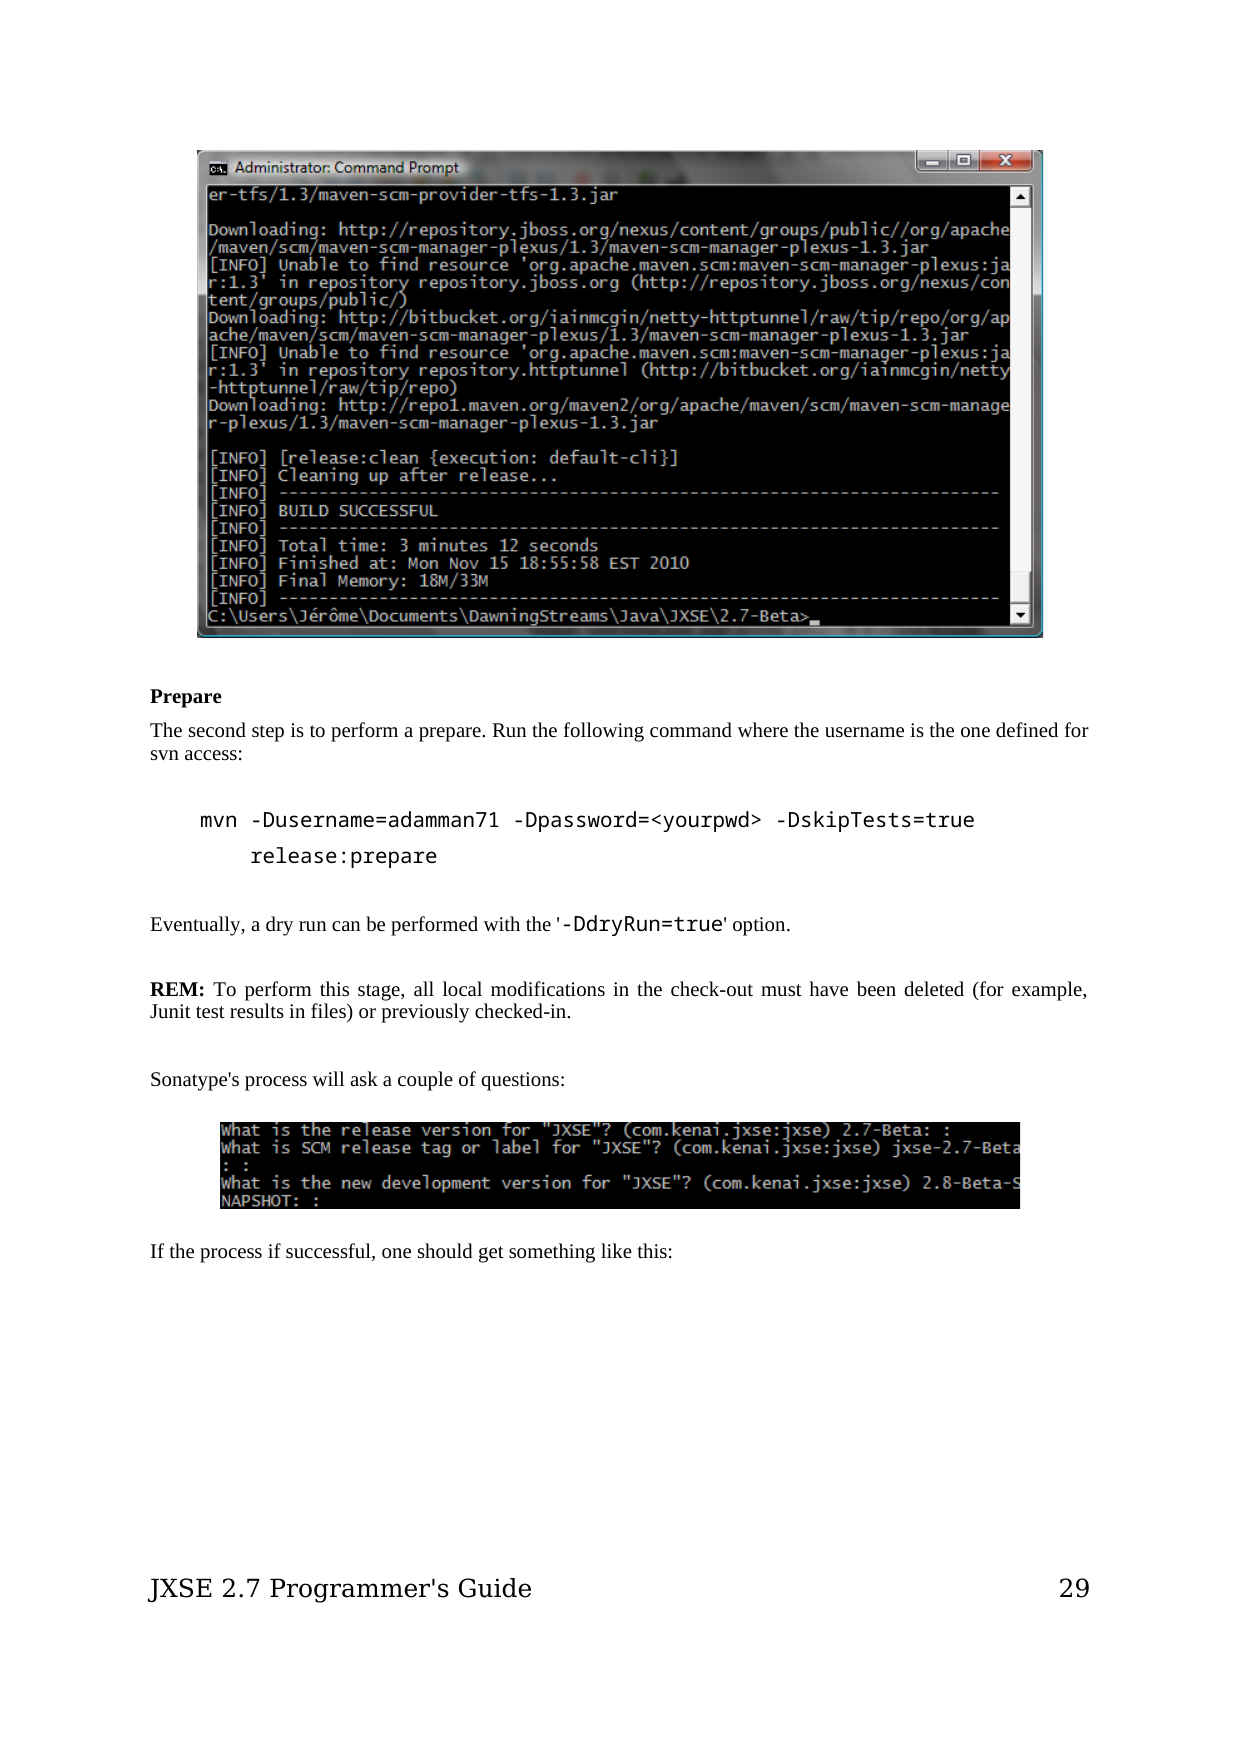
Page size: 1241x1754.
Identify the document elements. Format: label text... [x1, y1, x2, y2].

text mvn -Dusername=adamman71 -Dpassword=<yourpwd> -DskipTests=true [150, 805, 1090, 833]
text The second step is to perform a prepare. Run the following command where the username is the one defined for svn access: [150, 719, 1090, 765]
text release:prepare [150, 842, 1090, 870]
text REM: To perform this stage, all local modifications in the check-out must have been deleted (for example, Junit test results in files) or previously checked-in. [150, 977, 1090, 1023]
text Eventually, a dry run can be performed with the '-DdryRun=true' option. [150, 909, 1090, 938]
text Sonatype's process will ask a couple of questions: [150, 1068, 1090, 1091]
picture [197, 150, 1044, 638]
picture [220, 1122, 1021, 1209]
text If the process if successful, one should get something like this: [150, 1240, 1090, 1263]
text Prepare [150, 684, 1090, 707]
